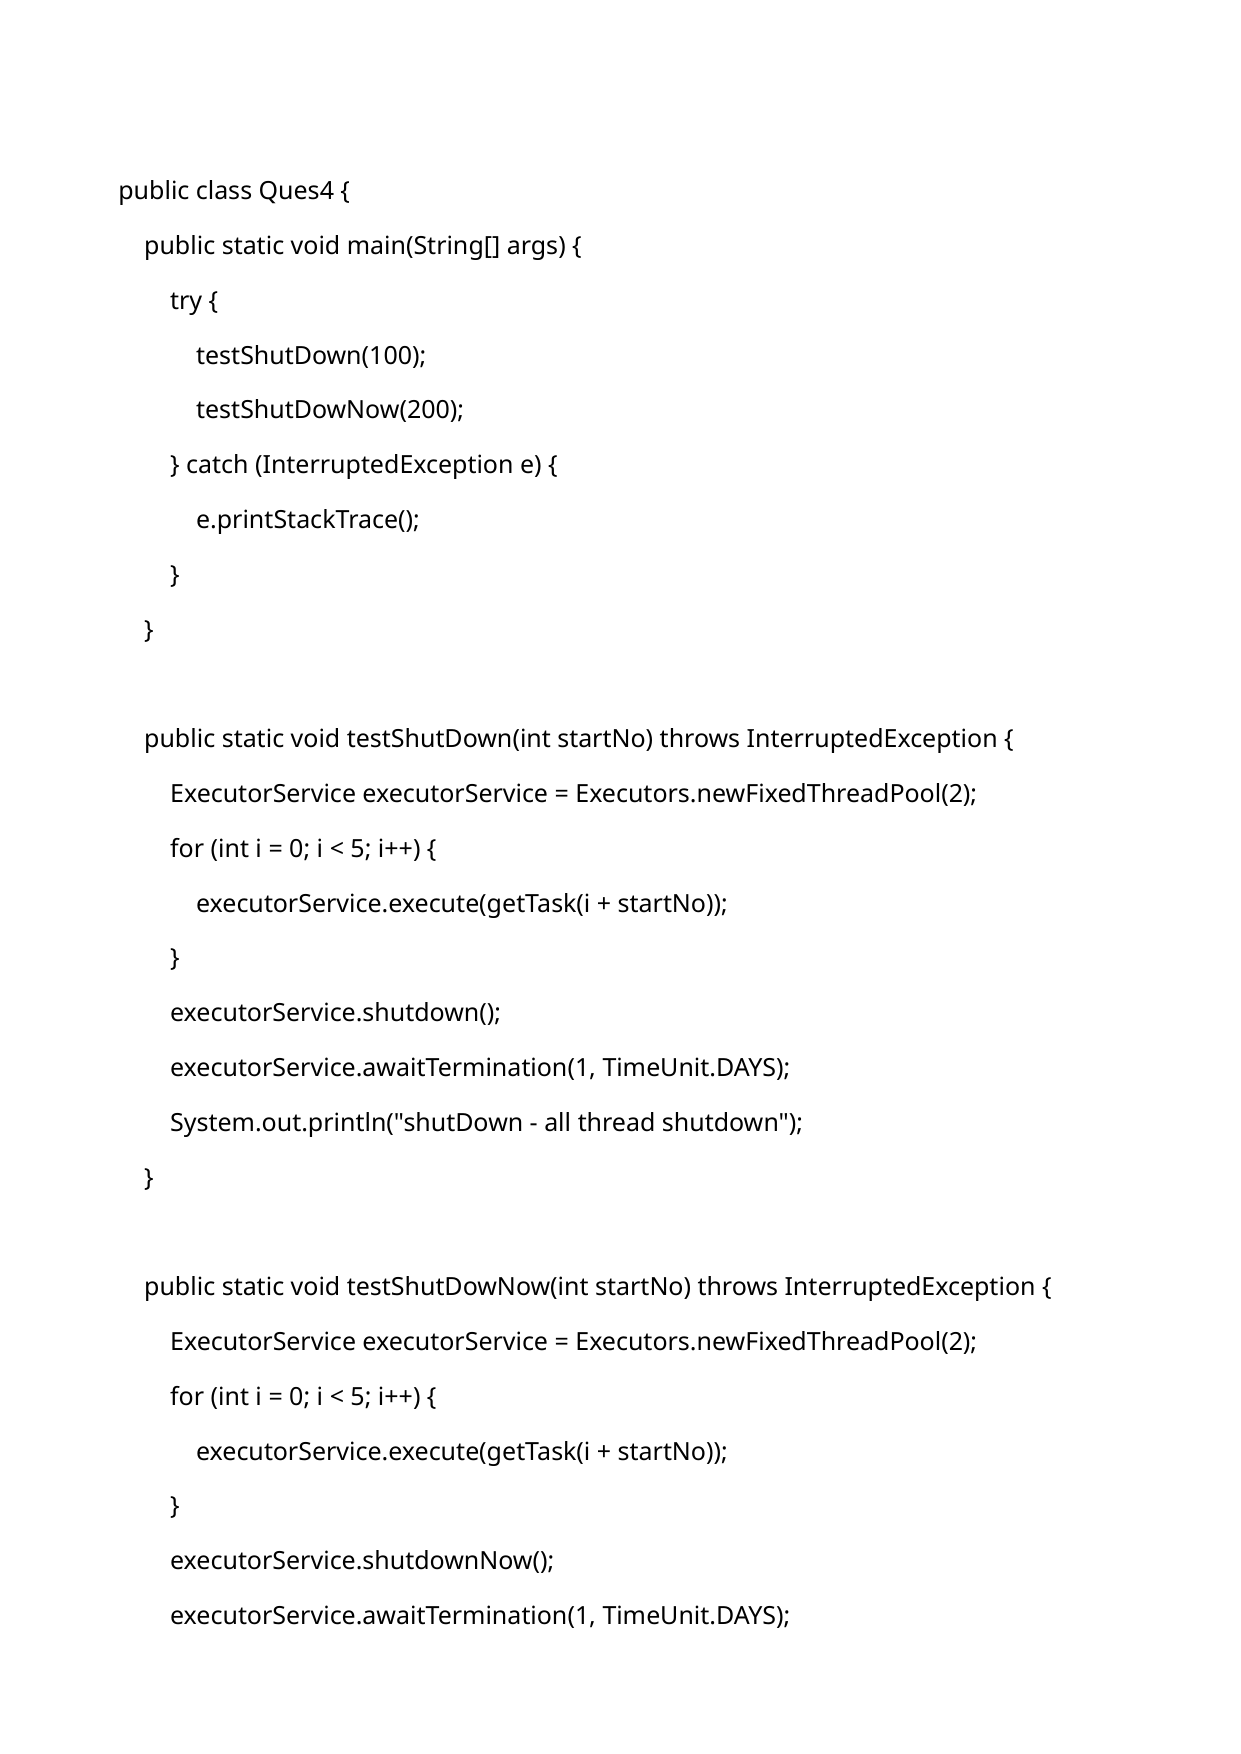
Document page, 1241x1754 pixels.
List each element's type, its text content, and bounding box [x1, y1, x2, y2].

text e.printStackTrace(); [118, 502, 1122, 536]
text } [118, 1488, 1122, 1522]
text executorService.awaitTermination(1, TimeUnit.DAYS); [118, 1597, 1122, 1632]
text executorService.shutdown(); [118, 995, 1122, 1029]
text } catch (InterruptedException e) { [118, 447, 1122, 481]
text } [118, 1159, 1122, 1193]
text } [118, 556, 1122, 591]
text } [118, 940, 1122, 974]
text testShutDown(100); [118, 337, 1122, 371]
text executorService.awaitTermination(1, TimeUnit.DAYS); [118, 1049, 1122, 1084]
text public static void testShutDowNow(int startNo) throws InterruptedException { [118, 1269, 1122, 1303]
text public class Ques4 { [118, 173, 1122, 207]
text executorService.shutdownNow(); [118, 1543, 1122, 1577]
text for (int i = 0; i < 5; i++) { [118, 1378, 1122, 1412]
text executorService.execute(getTask(i + startNo)); [118, 1433, 1122, 1467]
text System.out.println("shutDown - all thread shutdown"); [118, 1104, 1122, 1138]
text public static void testShutDown(int startNo) throws InterruptedException { [118, 721, 1122, 755]
text ExecutorService executorService = Executors.newFixedThreadPool(2); [118, 776, 1122, 810]
text for (int i = 0; i < 5; i++) { [118, 830, 1122, 864]
text public static void main(String[] args) { [118, 228, 1122, 262]
text testShutDowNow(200); [118, 392, 1122, 426]
text ExecutorService executorService = Executors.newFixedThreadPool(2); [118, 1323, 1122, 1358]
text executorService.execute(getTask(i + startNo)); [118, 885, 1122, 919]
text try { [118, 282, 1122, 317]
text } [118, 611, 1122, 645]
